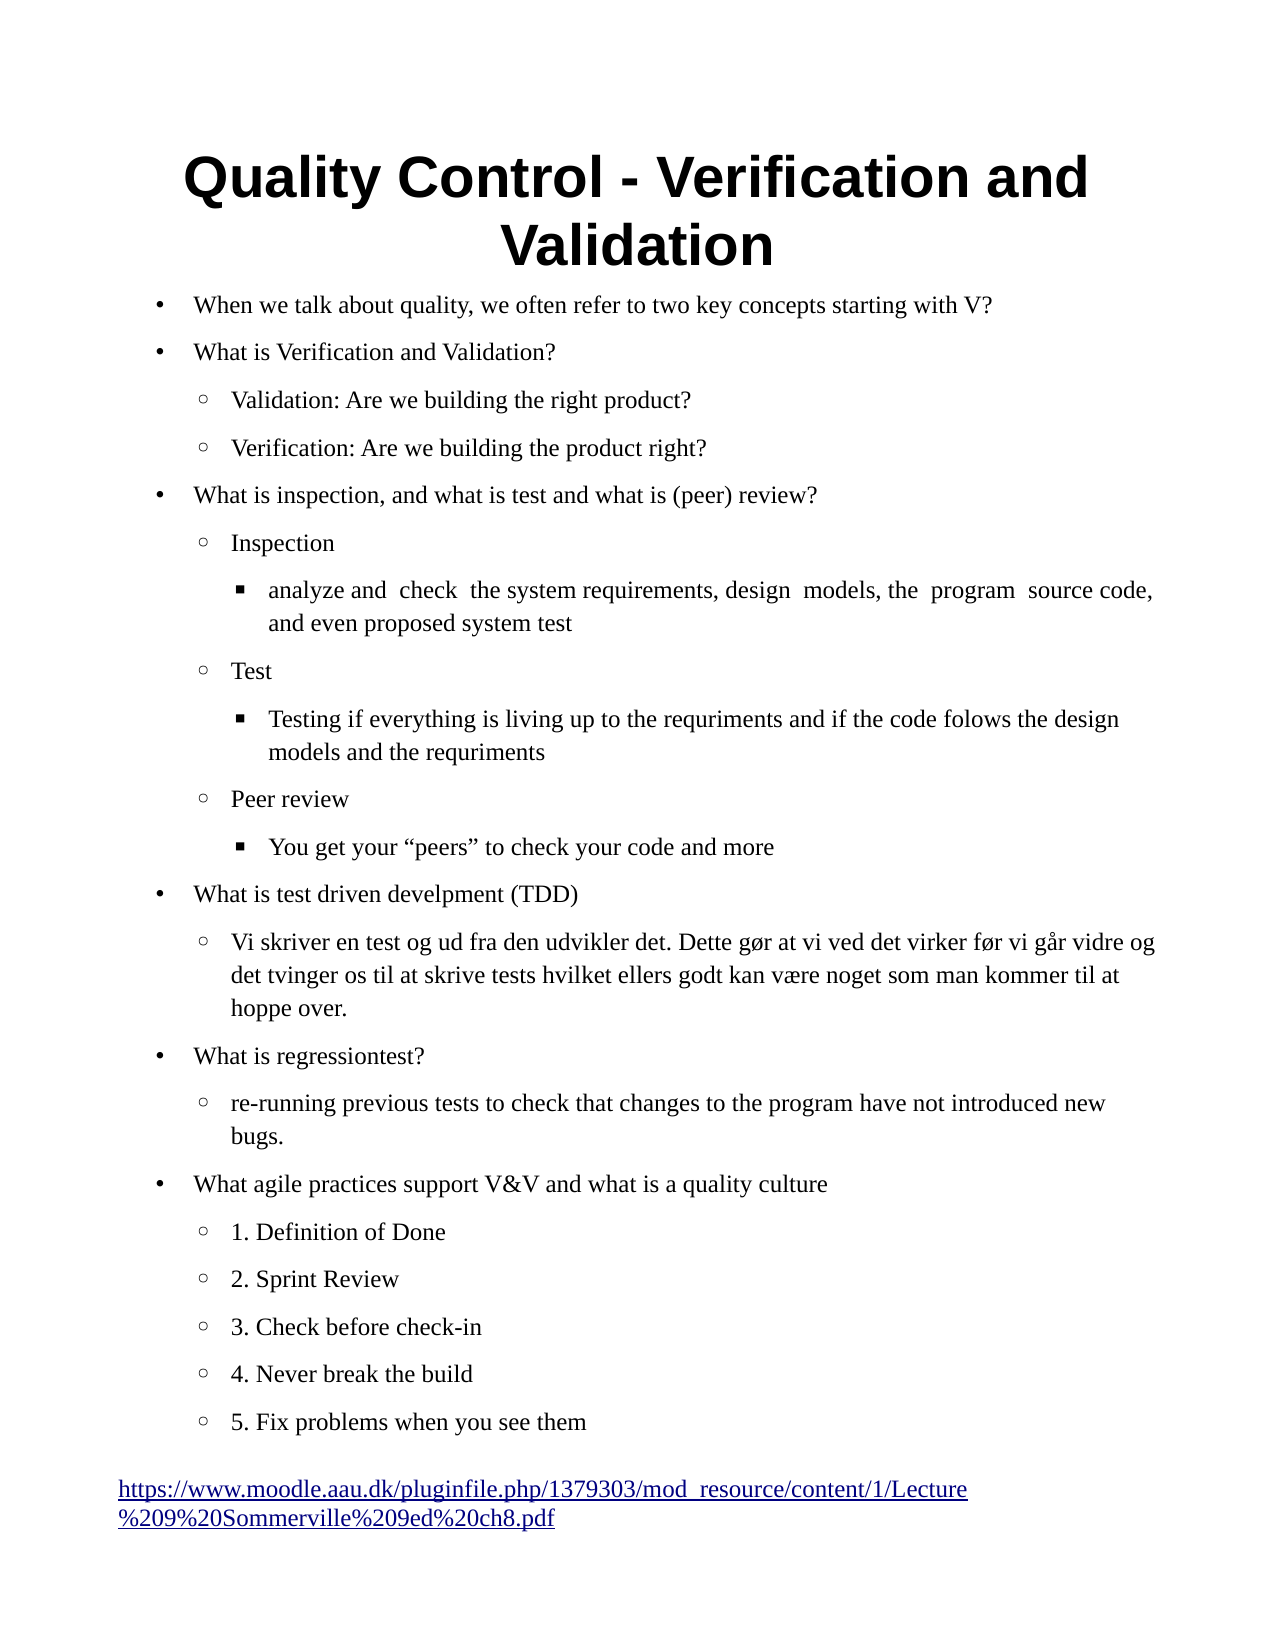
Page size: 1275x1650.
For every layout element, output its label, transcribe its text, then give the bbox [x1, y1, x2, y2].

list 5. Fix problems when you see them [193, 1407, 1157, 1436]
list 1. Definition of Done [193, 1217, 1157, 1245]
list analyze and check the system requirements, design models, the program source code, and even proposed system test [231, 575, 1157, 637]
list Testing if everything is living up to the requriments and if the code folows the design models and the requriments [231, 704, 1157, 765]
list What is regressiontest? [156, 1041, 1157, 1069]
list Test [193, 656, 1157, 685]
list What is Verification and Validation? [156, 337, 1157, 366]
list What is inspection, and what is test and what is (peer) review? [156, 480, 1157, 509]
list 2. Sprint Review [193, 1264, 1157, 1293]
title Quality Control - Verification and Validation [118, 143, 1157, 277]
list What agile practices support V&V and what is a quality culture [156, 1169, 1157, 1198]
list When we talk about quality, we often refer to two key concepts starting with V? [156, 290, 1157, 318]
list re-running previous tests to check that changes to the program have not introduced new bugs. [193, 1088, 1157, 1150]
list You get your “peers” to check your code and more [231, 832, 1157, 861]
list Vi skriver en test og ud fra den udvikler det. Dette gør at vi ved det virker før vi går vidre og det tvinger os til at skrive tests hvilket ellers godt kan være noget som man kommer til at hoppe over. [193, 927, 1157, 1022]
list What is test driven develpment (TDD) [156, 879, 1157, 908]
list Peer review [193, 784, 1157, 813]
list Verification: Are we building the product right? [193, 433, 1157, 461]
list Validation: Are we building the right product? [193, 385, 1157, 414]
list 4. Never break the build [193, 1359, 1157, 1388]
list 3. Check before check-in [193, 1312, 1157, 1341]
list Inspection [193, 528, 1157, 557]
